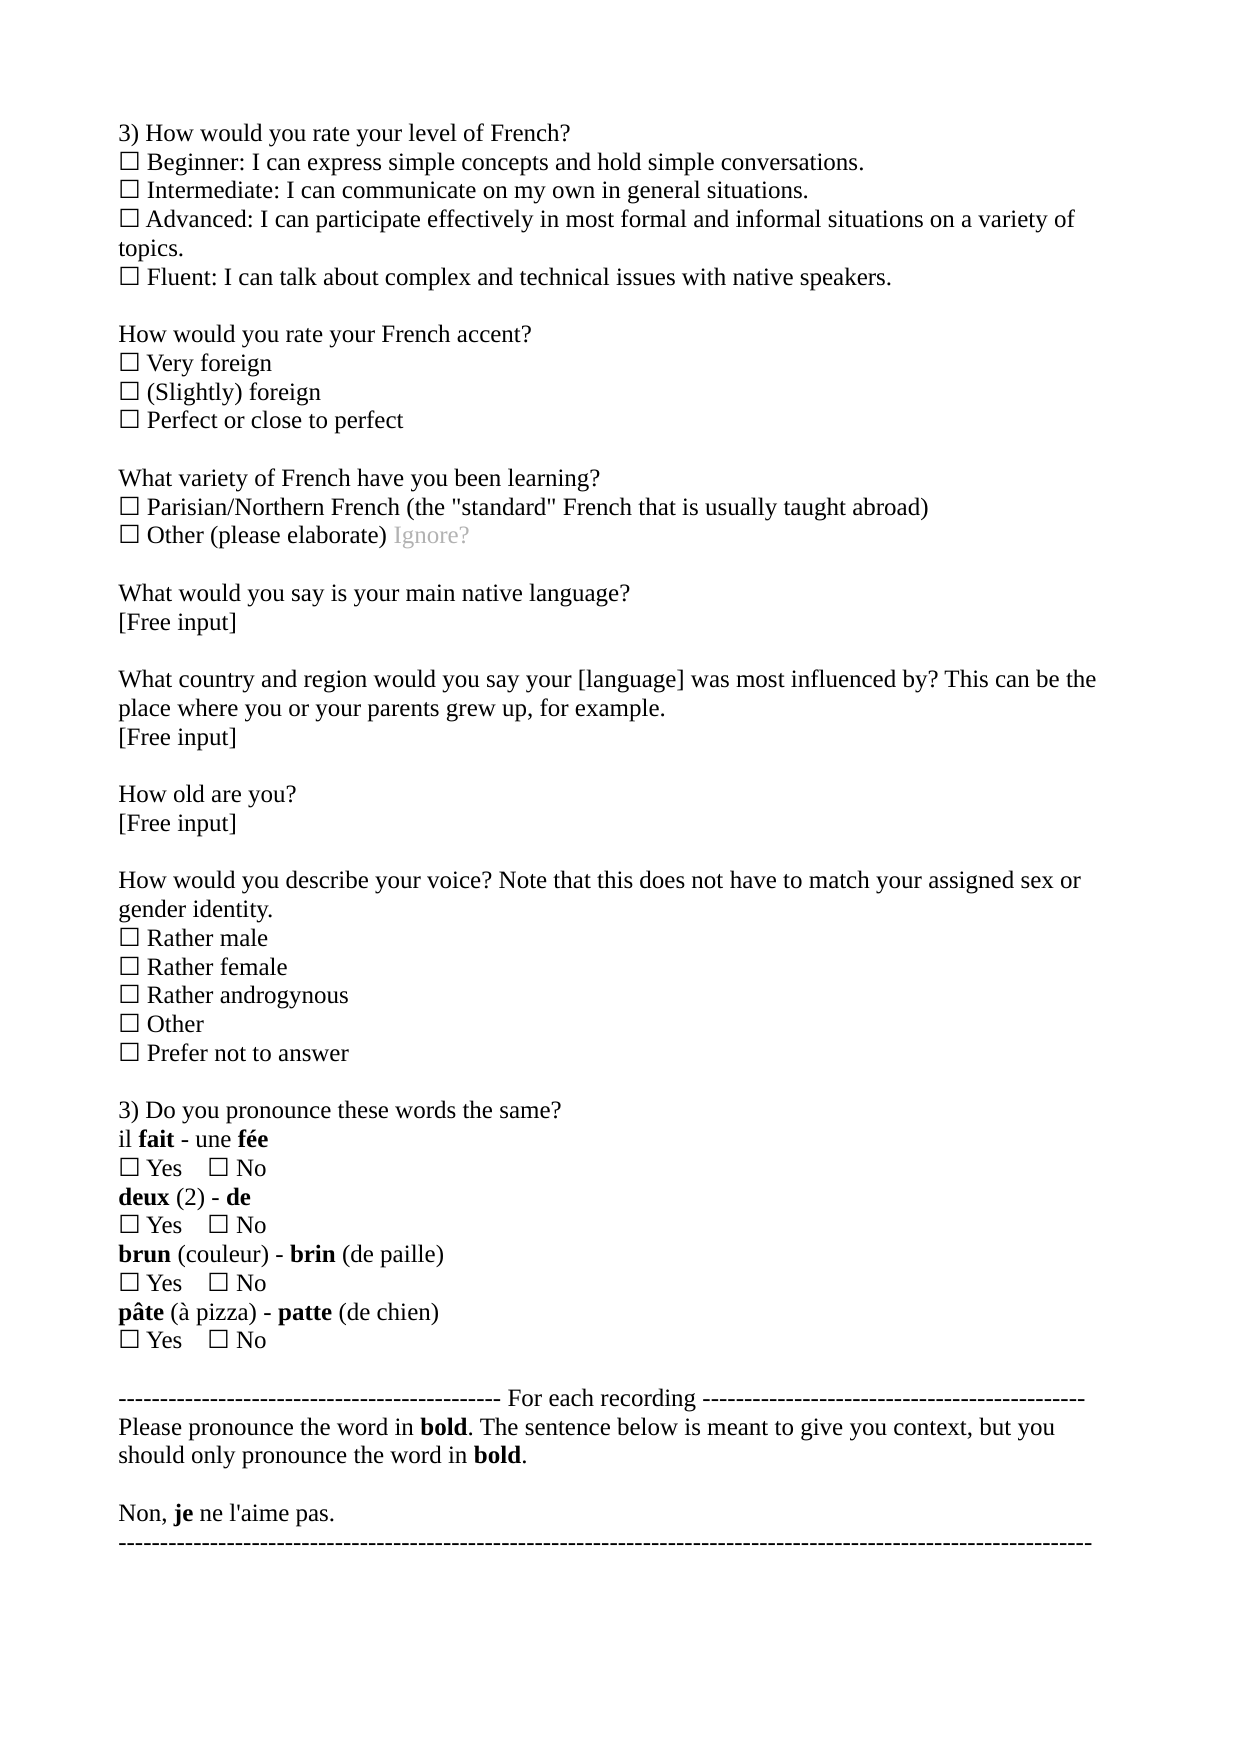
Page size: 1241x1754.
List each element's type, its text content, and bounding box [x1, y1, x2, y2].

text ☐ Parisian/Northern French (the "standard" French that is usually taught abroad) [118, 492, 1122, 521]
text ---------------------------------------------- For each recording ---------------------------------------------- [118, 1383, 1122, 1412]
text ☐ Yes ☐ No [118, 1153, 1122, 1182]
text What variety of French have you been learning? [118, 463, 1122, 492]
text ☐ Rather male [118, 923, 1122, 952]
text ☐ Rather female [118, 952, 1122, 981]
text What country and region would you say your [language] was most influenced by? This can be the place where you or your parents grew up, for example. [118, 664, 1122, 722]
text What would you say is your main native language? [118, 578, 1122, 607]
text --------------------------------------------------------------------------------------------------------------------- [118, 1527, 1122, 1556]
text ☐ Yes ☐ No [118, 1211, 1122, 1239]
text ☐ (Slightly) foreign [118, 377, 1122, 406]
text pâte (à pizza) - patte (de chien) [118, 1297, 1122, 1326]
text ☐ Prefer not to answer [118, 1038, 1122, 1067]
text ☐ Yes ☐ No [118, 1326, 1122, 1354]
text brun (couleur) - brin (de paille) [118, 1239, 1122, 1268]
text deux (2) - de [118, 1182, 1122, 1211]
text 3) Do you pronounce these words the same? [118, 1096, 1122, 1124]
text ☐ Fluent: I can talk about complex and technical issues with native speakers. [118, 262, 1122, 291]
text ☐ Perfect or close to perfect [118, 406, 1122, 434]
text ☐ Other (please elaborate) Ignore? [118, 521, 1122, 549]
text [Free input] [118, 722, 1122, 751]
text [Free input] [118, 607, 1122, 636]
text il fait - une fée [118, 1124, 1122, 1153]
text ☐ Very foreign [118, 348, 1122, 377]
text How old are you? [118, 779, 1122, 808]
text Please pronounce the word in bold. The sentence below is meant to give you context, but you should only pronounce the word in bold. [118, 1412, 1122, 1469]
text ☐ Yes ☐ No [118, 1268, 1122, 1297]
text Non, je ne l'aime pas. [118, 1498, 1122, 1527]
text ☐ Beginner: I can express simple concepts and hold simple conversations. [118, 147, 1122, 176]
text ☐ Advanced: I can participate effectively in most formal and informal situations on a variety of topics. [118, 204, 1122, 262]
text [Free input] [118, 808, 1122, 837]
text ☐ Rather androgynous [118, 981, 1122, 1009]
text How would you describe your voice? Note that this does not have to match your assigned sex or gender identity. [118, 866, 1122, 923]
text ☐ Intermediate: I can communicate on my own in general situations. [118, 176, 1122, 204]
text ☐ Other [118, 1009, 1122, 1038]
text How would you rate your French accent? [118, 319, 1122, 348]
text 3) How would you rate your level of French? [118, 118, 1122, 147]
